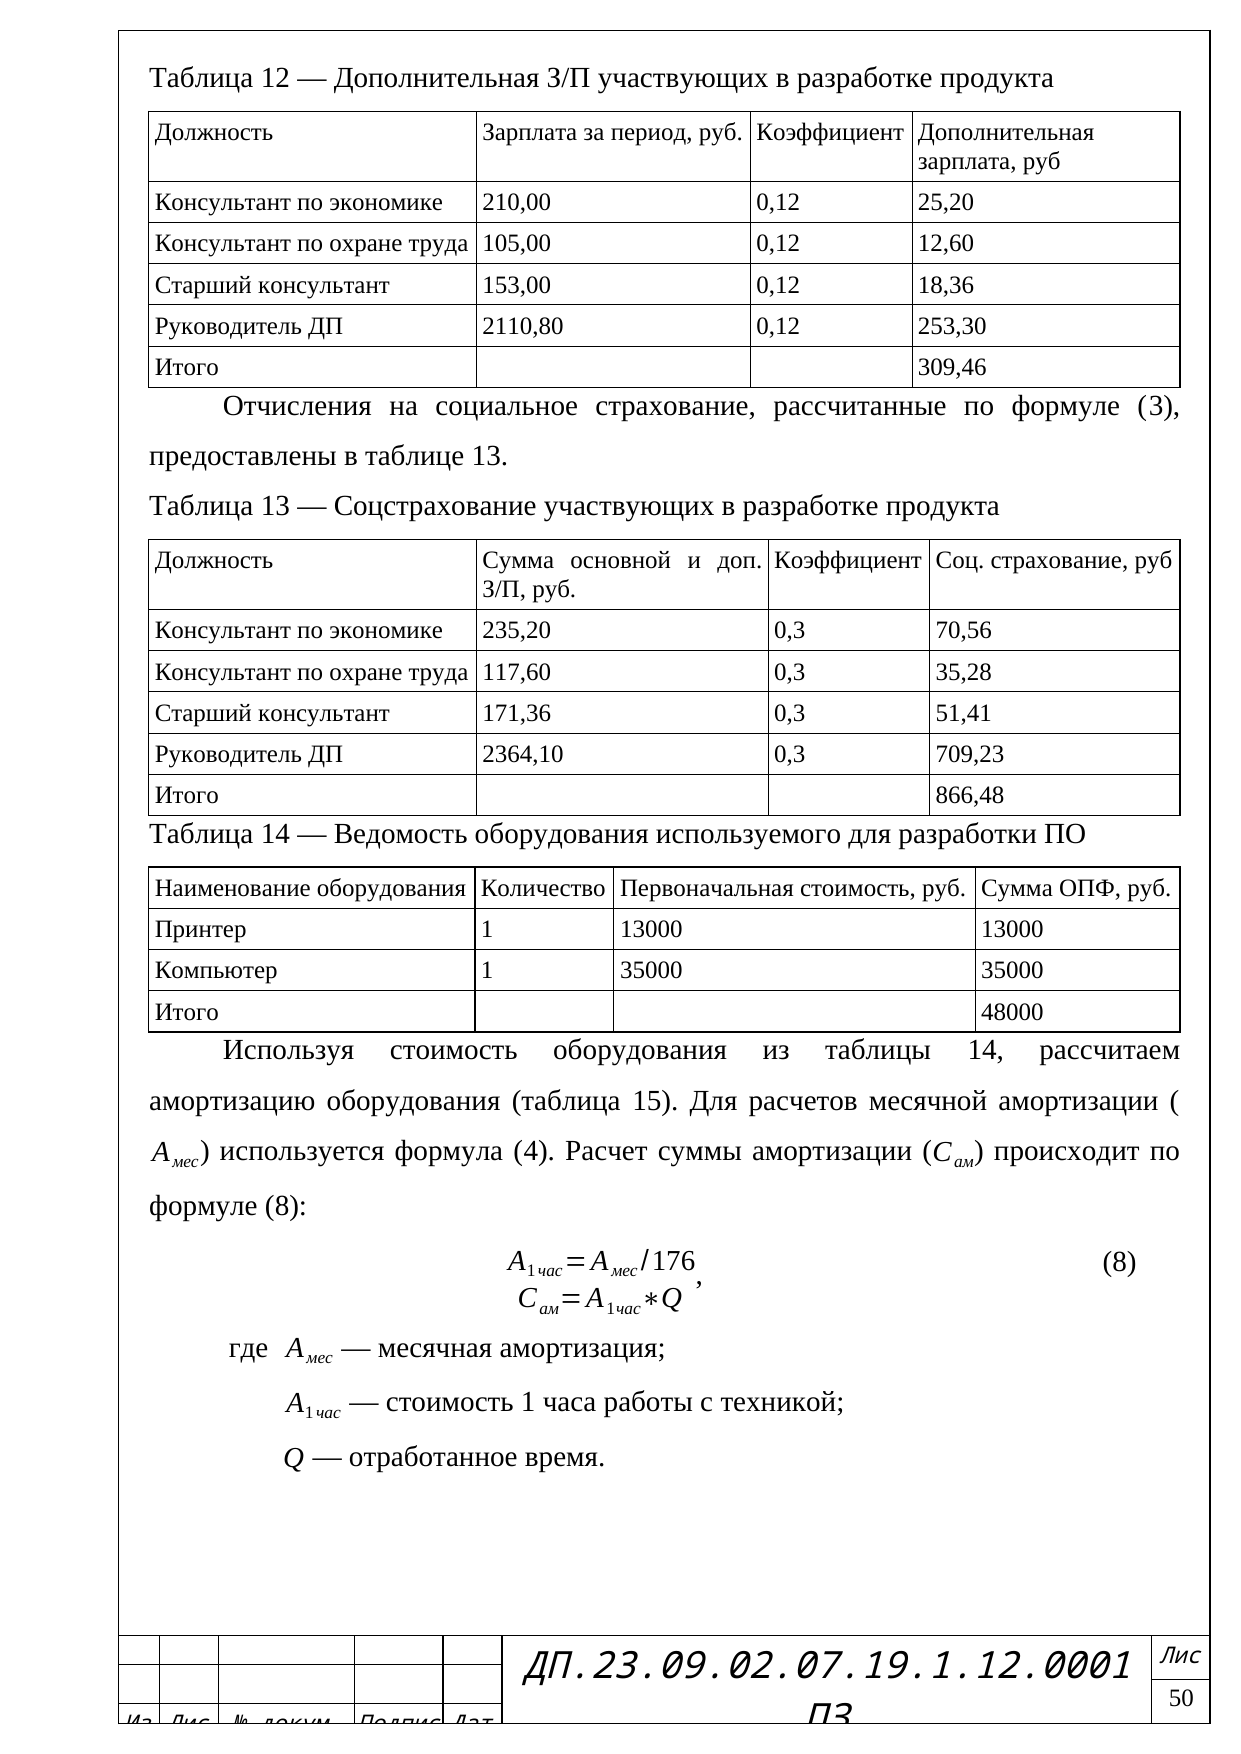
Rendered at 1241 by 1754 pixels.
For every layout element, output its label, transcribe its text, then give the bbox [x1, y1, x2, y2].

table_cell [614, 991, 975, 1031]
table_cell 13000 [976, 909, 1179, 949]
table_cell Консультант по охране труда [149, 651, 476, 691]
table_cell 70,56 [930, 610, 1179, 650]
table_cell Консультант по экономике [149, 610, 476, 650]
table_cell Итого [149, 347, 476, 387]
table_cell 35000 [614, 950, 975, 990]
table_cell [477, 347, 750, 387]
text Используя стоимость оборудования из таблицы 14, рассчитаем амортизацию оборудования (таблица 15). Для расчетов месячной амортизации () используется формула (4). Расчет суммы амортизации () происходит по формуле (8): [149, 1033, 1180, 1221]
table_header Зарплата за период, руб. [477, 112, 750, 181]
table_header Наименование оборудования [149, 868, 474, 908]
text Таблица 12 — Дополнительная З/П участвующих в разработке продукта [149, 60, 1180, 94]
table_header , [149, 1238, 1059, 1324]
text Таблица 14 — Ведомость оборудования используемого для разработки ПО [149, 816, 1180, 849]
table_cell [476, 991, 613, 1031]
table_cell 35,28 [930, 651, 1179, 691]
table_header Коэффициент [769, 540, 929, 609]
table_cell 0,3 [769, 692, 929, 732]
table_cell 18,36 [913, 264, 1179, 304]
table_cell [477, 775, 768, 815]
table_cell 2110,80 [477, 305, 750, 346]
text Таблица 13 — Соцстрахование участвующих в разработке продукта [149, 488, 1180, 522]
table_cell 0,12 [751, 305, 912, 346]
table_cell Руководитель ДП [149, 305, 476, 346]
table_cell 0,12 [751, 223, 912, 263]
table_cell Итого [149, 991, 474, 1031]
table_cell 210,00 [477, 182, 750, 222]
table_cell 0,3 [769, 734, 929, 774]
table_cell [769, 775, 929, 815]
table_cell 0,12 [751, 264, 912, 304]
table_cell 12,60 [913, 223, 1179, 263]
table_header Сумма основной и доп. З/П, руб. [477, 540, 768, 609]
table_cell — месячная амортизация; — стоимость 1 часа работы с техникой; — отработанное время. [278, 1324, 1180, 1495]
table_header Должность [149, 112, 476, 181]
table_cell 117,60 [477, 651, 768, 691]
table_cell 0,12 [751, 182, 912, 222]
table_cell 235,20 [477, 610, 768, 650]
table_cell Консультант по охране труда [149, 223, 476, 263]
table_cell 105,00 [477, 223, 750, 263]
table_cell Старший консультант [149, 692, 476, 732]
table_cell 13000 [614, 909, 975, 949]
table_header Коэффициент [751, 112, 912, 181]
table_cell 51,41 [930, 692, 1179, 732]
table_cell Принтер [149, 909, 474, 949]
table_cell 2364,10 [477, 734, 768, 774]
table_cell 0,3 [769, 651, 929, 691]
table_cell 0,3 [769, 610, 929, 650]
table_cell 25,20 [913, 182, 1179, 222]
table_cell [751, 347, 912, 387]
table_cell 153,00 [477, 264, 750, 304]
table_cell 171,36 [477, 692, 768, 732]
table_cell Руководитель ДП [149, 734, 476, 774]
table_header Сумма ОПФ, руб. [976, 868, 1179, 908]
table_cell 309,46 [913, 347, 1179, 387]
table_header Дополнительная зарплата, руб [913, 112, 1179, 181]
table_header Должность [149, 540, 476, 609]
text Отчисления на социальное страхование, рассчитанные по формуле (3), предоставлены в таблице 13. [149, 388, 1180, 472]
table_header Первоначальная стоимость, руб. [614, 868, 975, 908]
table_cell Компьютер [149, 950, 474, 990]
table_cell 253,30 [913, 305, 1179, 346]
table_cell 35000 [976, 950, 1179, 990]
table_cell 709,23 [930, 734, 1179, 774]
table_cell 1 [476, 909, 613, 949]
table_header Соц. страхование, руб [930, 540, 1179, 609]
table_cell 866,48 [930, 775, 1179, 815]
table_cell Старший консультант [149, 264, 476, 304]
table_cell Итого [149, 775, 476, 815]
table_cell где [149, 1324, 277, 1495]
table_header Количество [476, 868, 613, 908]
table_cell 48000 [976, 991, 1179, 1031]
table_cell 1 [476, 950, 613, 990]
table_header (8) [1059, 1238, 1180, 1324]
table_cell Консультант по экономике [149, 182, 476, 222]
